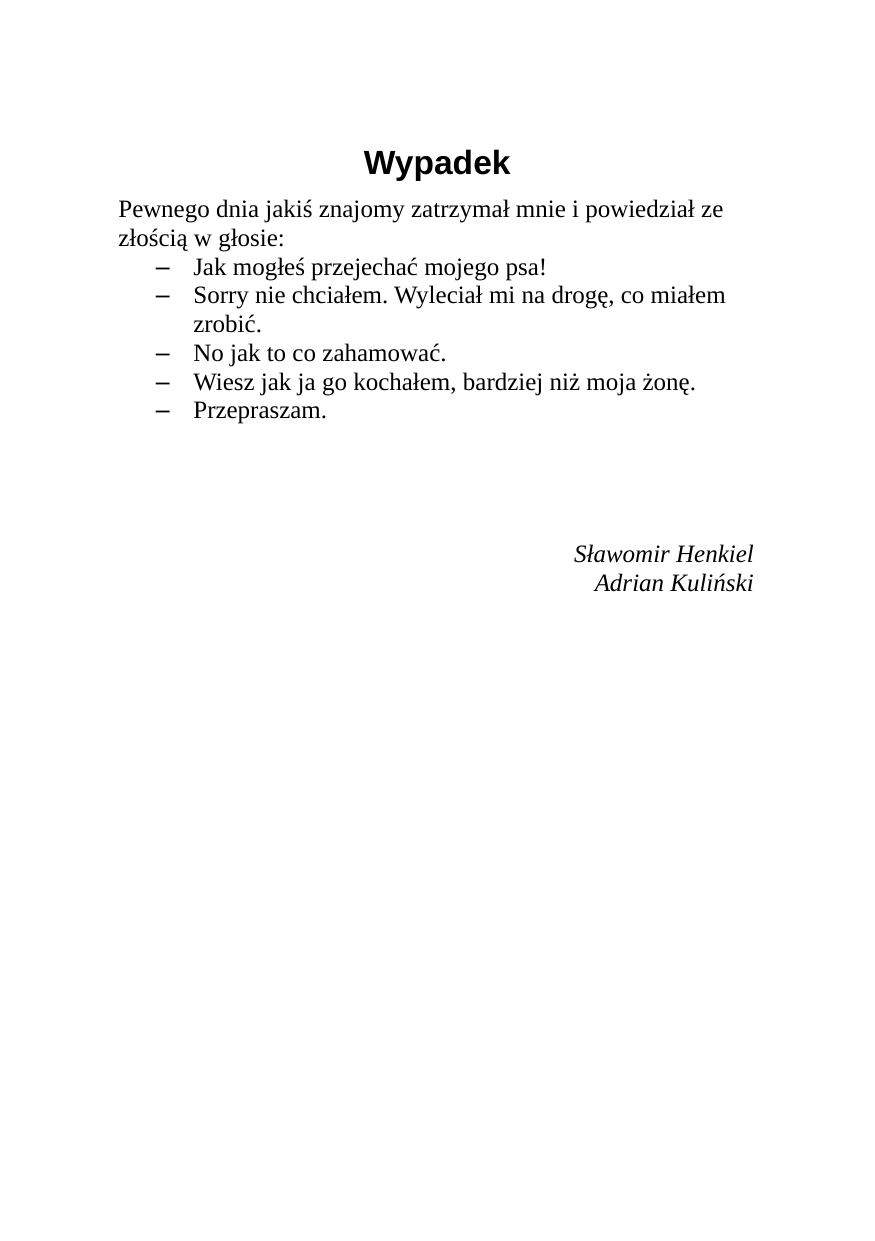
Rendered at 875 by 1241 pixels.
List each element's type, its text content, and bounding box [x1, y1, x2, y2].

text Adrian Kuliński [118, 568, 756, 597]
list Sorry nie chciałem. Wyleciał mi na drogę, co miałem zrobić. [156, 281, 756, 338]
list Przepraszam. [156, 396, 756, 424]
list Wiesz jak ja go kochałem, bardziej niż moja żonę. [156, 367, 756, 396]
text Sławomir Henkiel [118, 539, 756, 568]
list Jak mogłeś przejechać mojego psa! [156, 252, 756, 281]
text Pewnego dnia jakiś znajomy zatrzymał mnie i powiedział ze złością w głosie: [118, 194, 756, 252]
list No jak to co zahamować. [156, 338, 756, 367]
subtitle Wypadek [118, 143, 756, 182]
